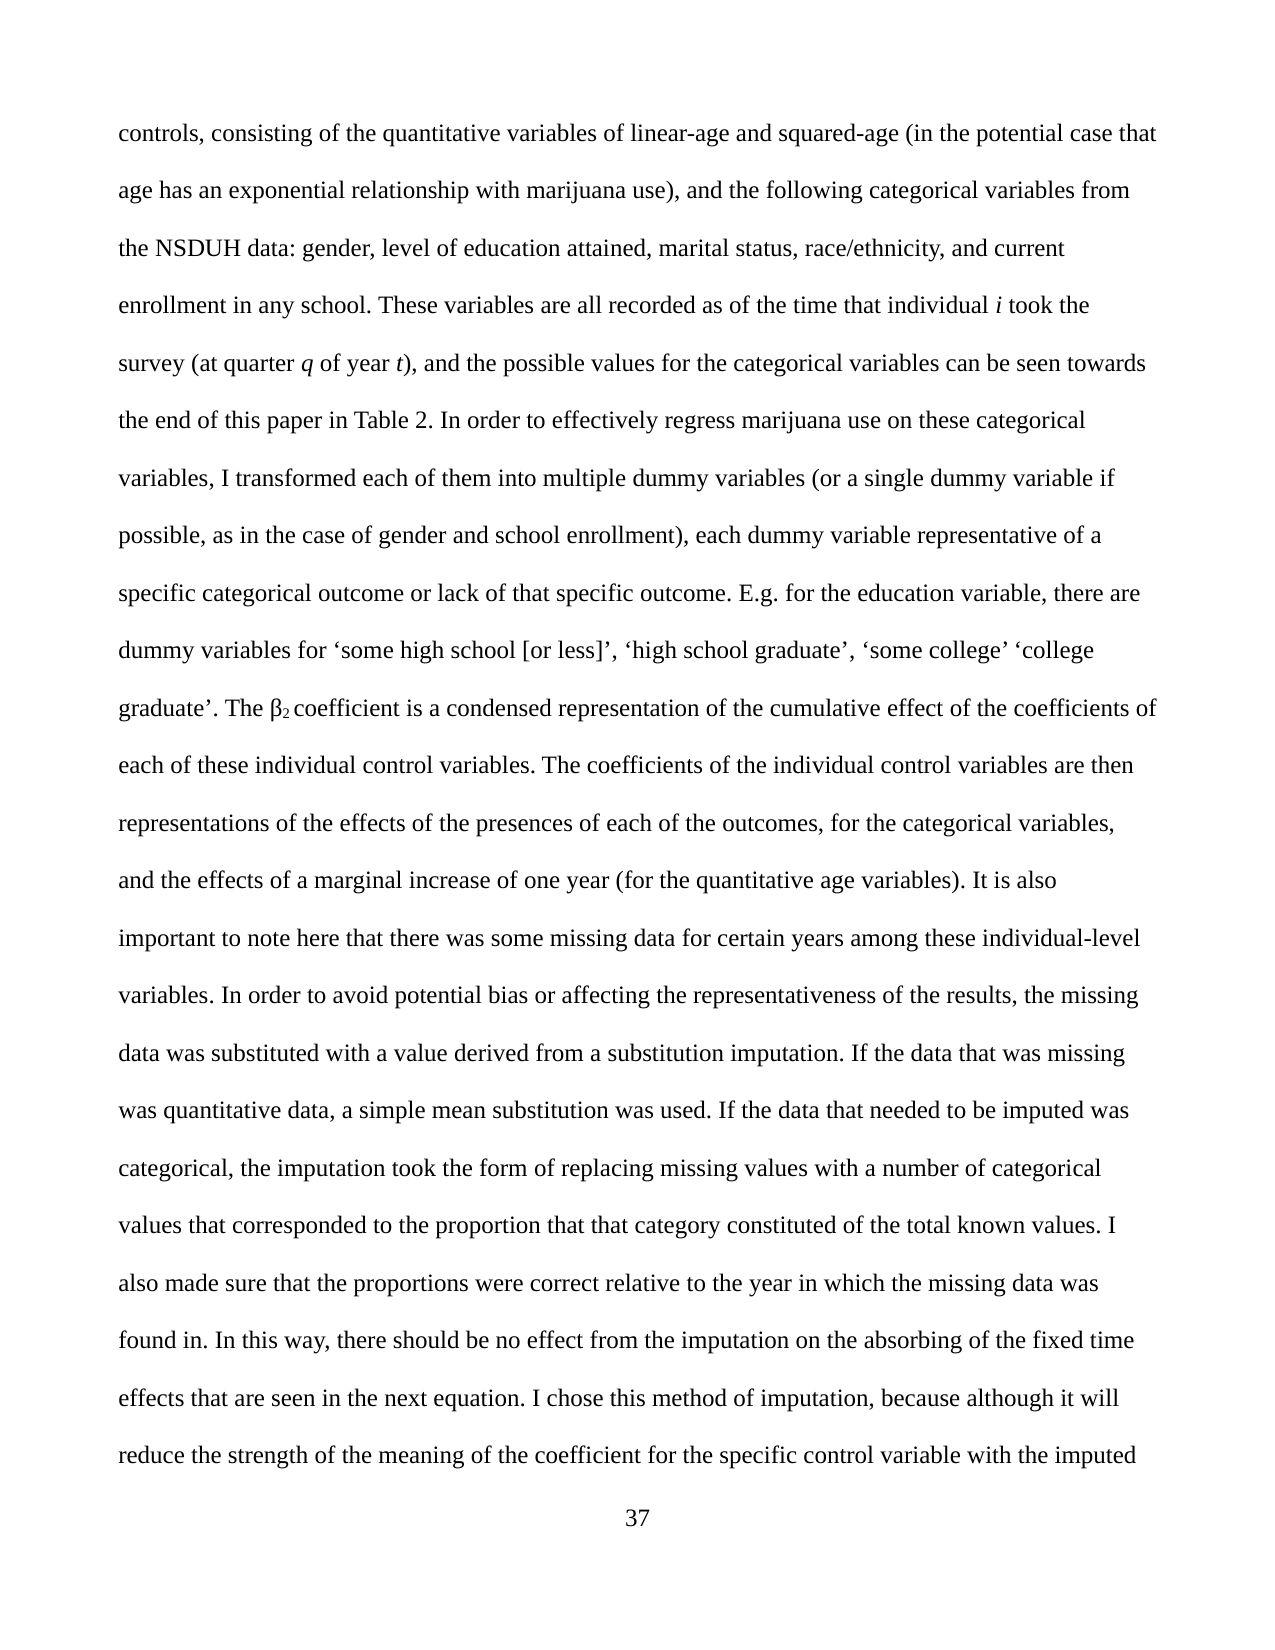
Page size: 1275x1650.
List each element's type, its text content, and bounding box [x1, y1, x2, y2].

text controls, consisting of the quantitative variables of linear-age and squared-age (in the potential case that age has an exponential relationship with marijuana use), and the following categorical variables from the NSDUH data: gender, level of education attained, marital status, race/ethnicity, and current enrollment in any school. These variables are all recorded as of the time that individual i took the survey (at quarter q of year t), and the possible values for the categorical variables can be seen towards the end of this paper in Table 2. In order to effectively regress marijuana use on these categorical variables, I transformed each of them into multiple dummy variables (or a single dummy variable if possible, as in the case of gender and school enrollment), each dummy variable representative of a specific categorical outcome or lack of that specific outcome. E.g. for the education variable, there are dummy variables for ‘some high school [or less]’, ‘high school graduate’, ‘some college’ ‘college graduate’. The β2 coefficient is a condensed representation of the cumulative effect of the coefficients of each of these individual control variables. The coefficients of the individual control variables are then representations of the effects of the presences of each of the outcomes, for the categorical variables, and the effects of a marginal increase of one year (for the quantitative age variables). It is also important to note here that there was some missing data for certain years among these individual-level variables. In order to avoid potential bias or affecting the representativeness of the results, the missing data was substituted with a value derived from a substitution imputation. If the data that was missing was quantitative data, a simple mean substitution was used. If the data that needed to be imputed was categorical, the imputation took the form of replacing missing values with a number of categorical values that corresponded to the proportion that that category constituted of the total known values. I also made sure that the proportions were correct relative to the year in which the missing data was found in. In this way, there should be no effect from the imputation on the absorbing of the fixed time effects that are seen in the next equation. I chose this method of imputation, because although it will reduce the strength of the meaning of the coefficient for the specific control variable with the imputed [118, 118, 1157, 1469]
